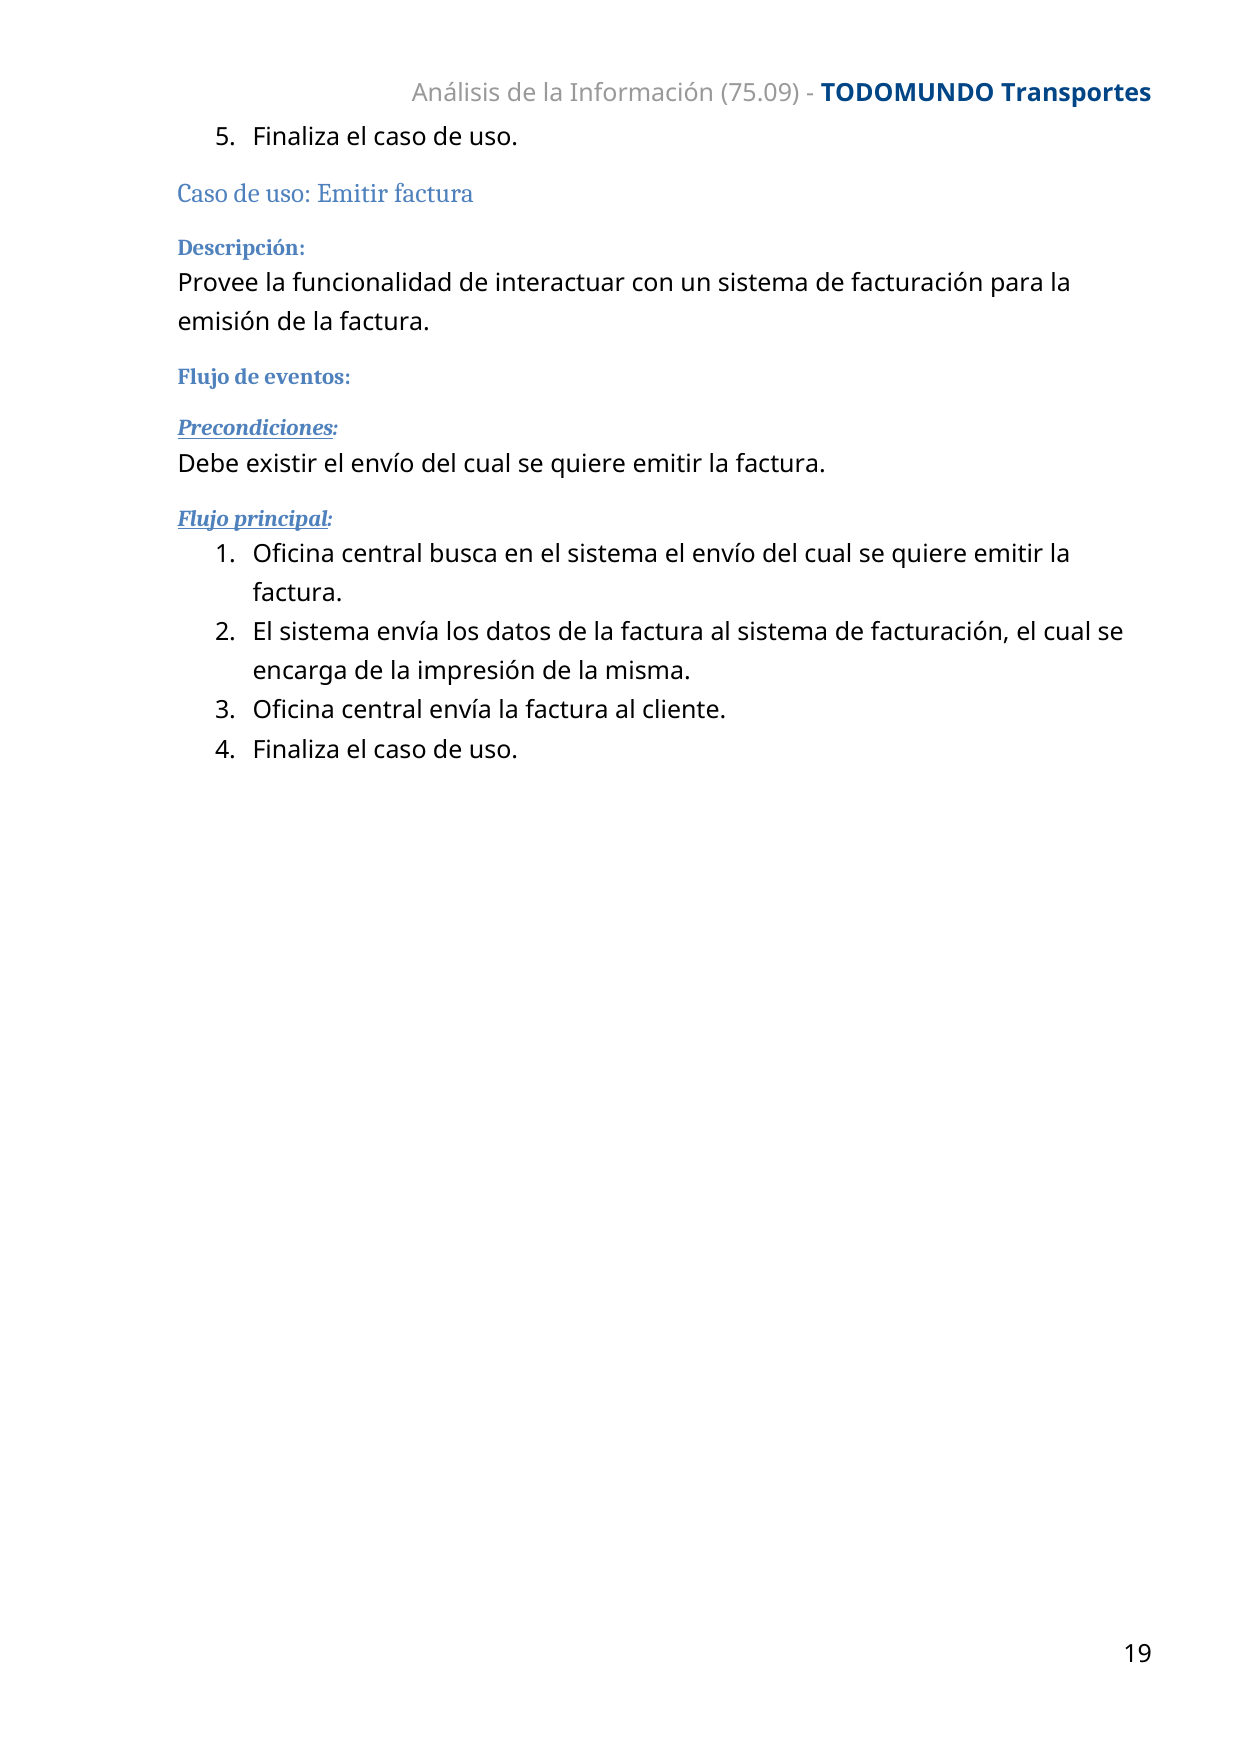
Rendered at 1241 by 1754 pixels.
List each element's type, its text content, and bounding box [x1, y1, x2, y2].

list Finaliza el caso de uso. [518, 731, 1152, 765]
list Oficina central busca en el sistema el envío del cual se quiere emitir la factura. [215, 536, 1152, 609]
subtitle Flujo de eventos: [177, 364, 1152, 390]
text Provee la funcionalidad de interactuar con un sistema de facturación para la emisión de la factura. [177, 265, 1152, 338]
list Finaliza el caso de uso. [236, 118, 252, 152]
subtitle Precondiciones: [177, 415, 1152, 441]
subtitle Descripción: [177, 235, 1152, 261]
list Oficina central envía la factura al cliente. [727, 692, 1152, 726]
subtitle Flujo principal: [177, 505, 1152, 532]
text Debe existir el envío del cual se quiere emitir la factura. [826, 445, 1152, 479]
subtitle Caso de uso: Emitir factura [177, 178, 1152, 209]
list El sistema envía los datos de la factura al sistema de facturación, el cual se encarga de la impresión de la misma. [215, 614, 1152, 687]
list Finaliza el caso de uso. [518, 118, 1152, 152]
list Finaliza el caso de uso. [236, 731, 252, 765]
